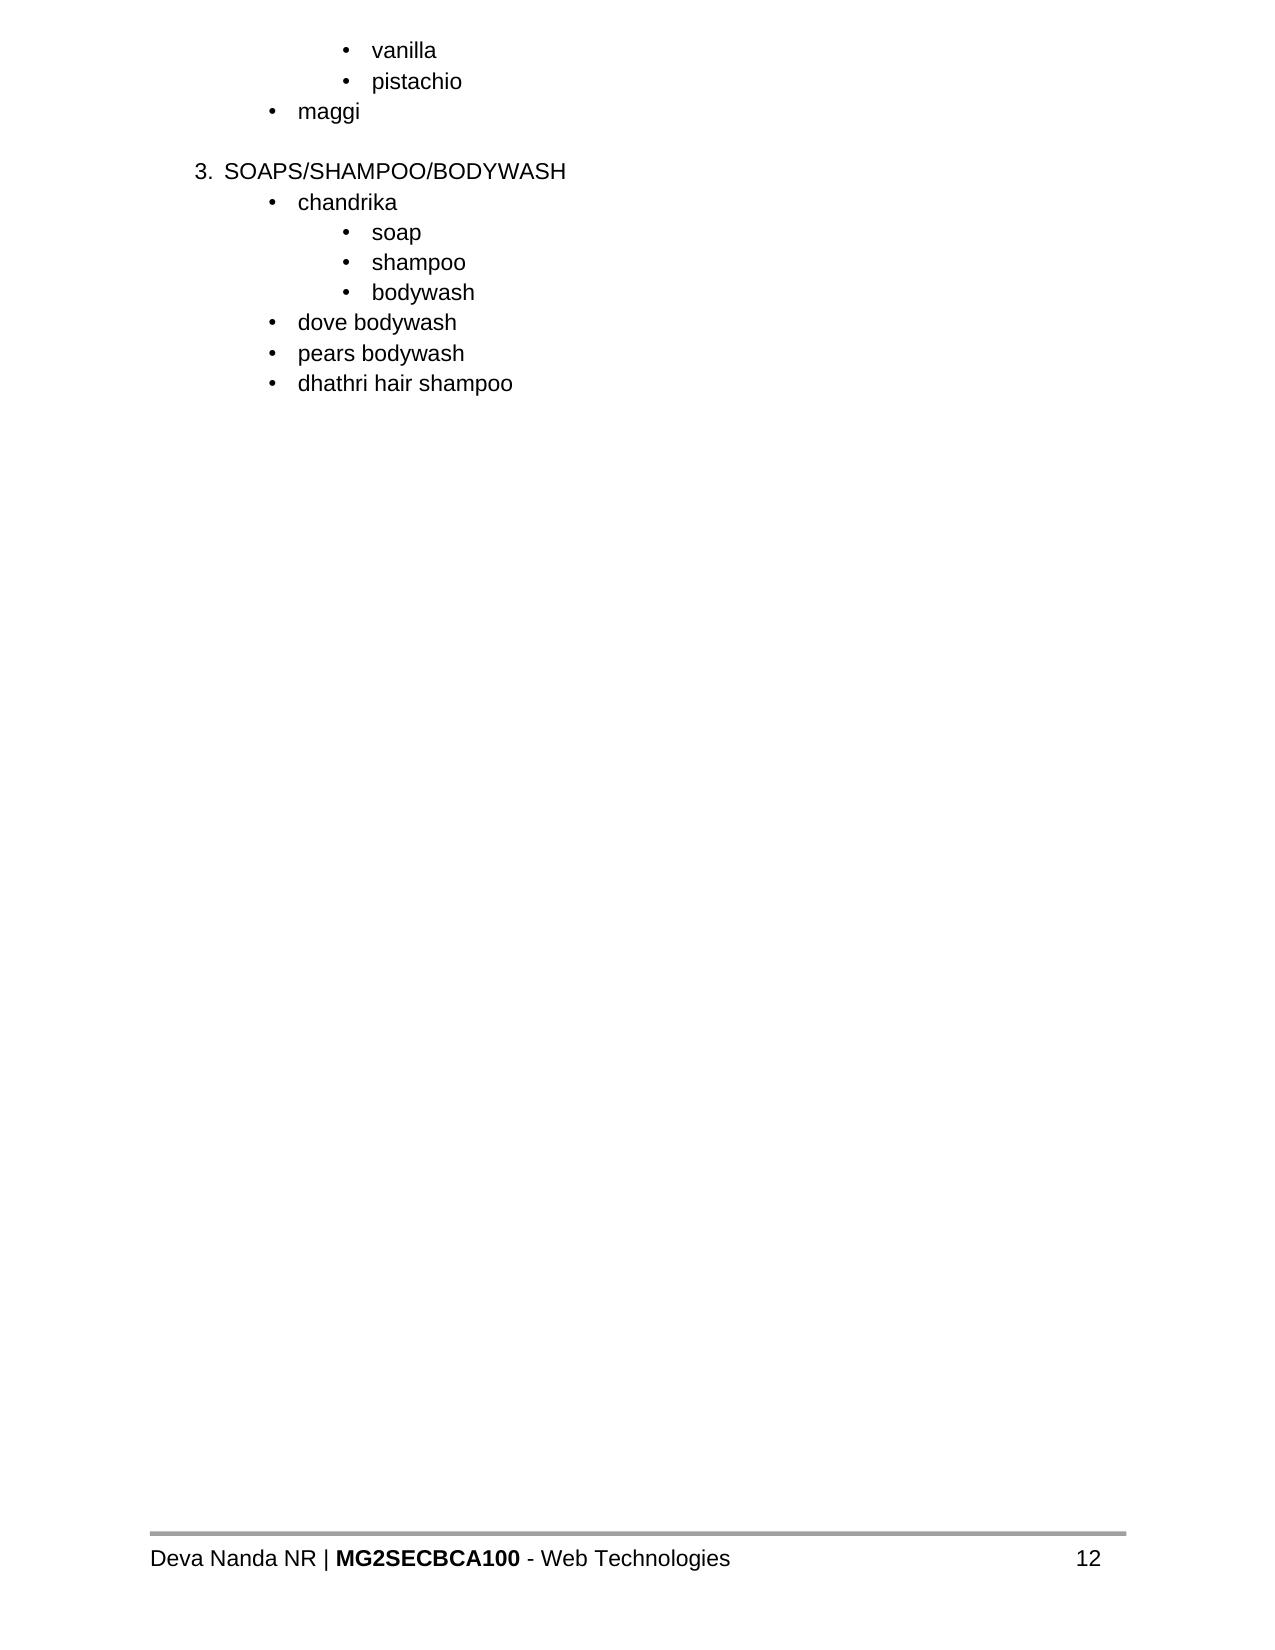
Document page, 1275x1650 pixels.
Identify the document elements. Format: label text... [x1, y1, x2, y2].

list maggi [268, 98, 1125, 124]
list shampoo [342, 249, 1125, 275]
list dove bodywash [268, 309, 1125, 336]
list soap [342, 219, 1125, 245]
list chandrika [268, 188, 1125, 215]
list pistachio [342, 68, 1125, 94]
list bodywash [342, 279, 1125, 306]
list pears bodywash [268, 339, 1125, 366]
list SOAPS/SHAMPOO/BODYWASH [194, 158, 1125, 185]
list dhathri hair shampoo [268, 370, 1125, 396]
list vanilla [342, 37, 1125, 64]
